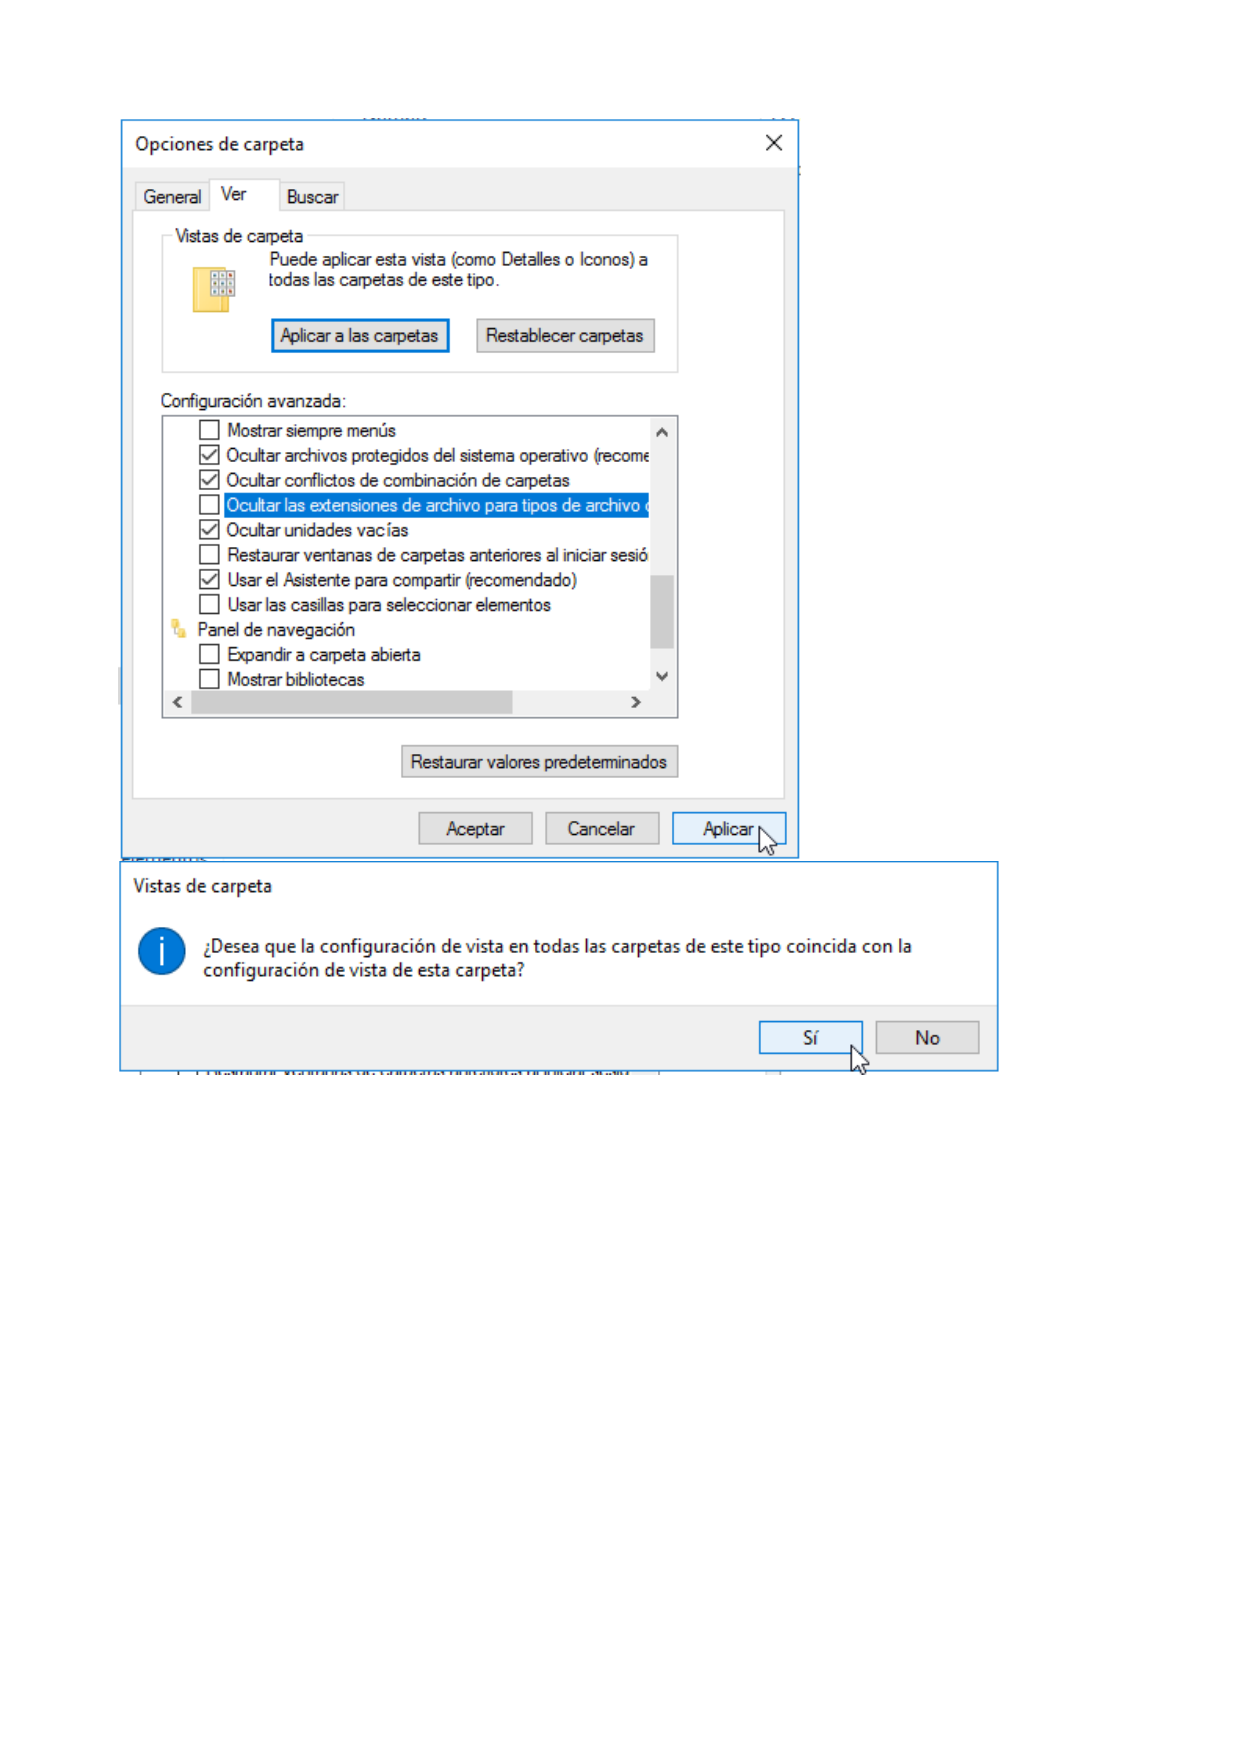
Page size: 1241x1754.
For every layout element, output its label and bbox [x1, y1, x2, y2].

picture [118, 118, 1002, 1075]
